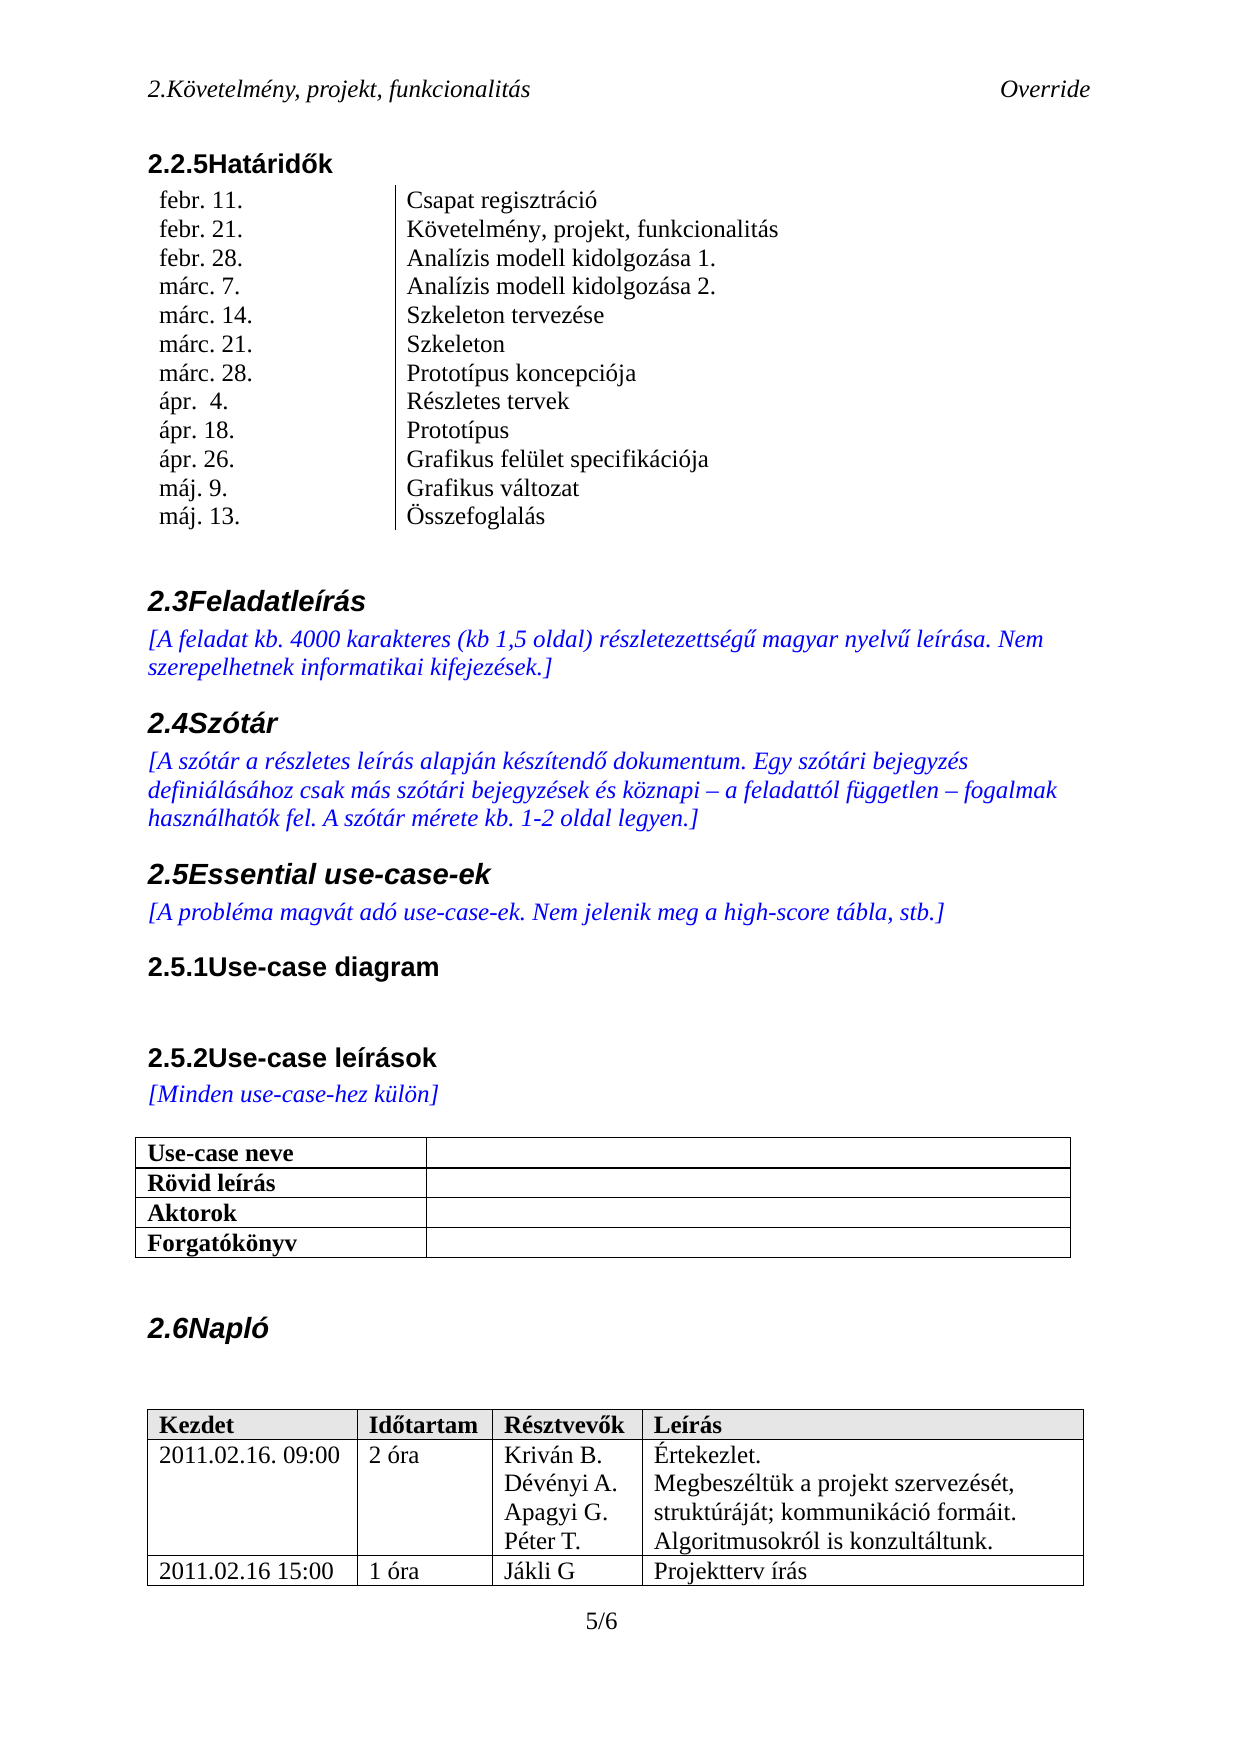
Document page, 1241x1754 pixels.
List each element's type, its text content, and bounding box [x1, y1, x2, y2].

table_cell Aktorok [136, 1198, 426, 1227]
table_header Use-case neve [136, 1138, 426, 1167]
subtitle Essential use-case-ek [148, 857, 1093, 891]
table_header Kezdet [148, 1410, 357, 1439]
table_cell Összefoglalás [396, 501, 1107, 530]
table_cell 2011.02.16 15:00 [148, 1556, 357, 1584]
table_cell Jákli G [493, 1556, 642, 1584]
table_cell febr. 28. [148, 243, 395, 271]
table_cell ápr. 18. [148, 415, 395, 444]
table_cell Kriván B. Dévényi A. Apagyi G. Péter T. [493, 1440, 642, 1555]
subtitle Use-case diagram [148, 951, 1093, 982]
table_cell Projektterv írás [643, 1556, 1083, 1584]
table_header febr. 11. [148, 185, 395, 214]
table_cell márc. 28. [148, 358, 395, 386]
subtitle Határidők [148, 148, 1093, 179]
table_cell Analízis modell kidolgozása 2. [396, 271, 1107, 300]
table_cell Grafikus felület specifikációja [396, 444, 1107, 473]
table_cell Követelmény, projekt, funkcionalitás [396, 214, 1107, 243]
table_cell máj. 9. [148, 473, 395, 501]
table_cell márc. 21. [148, 329, 395, 358]
text [A szótár a részletes leírás alapján készítendő dokumentum. Egy szótári bejegyzés definiálásához csak más szótári bejegyzések és köznapi – a feladattól független – fogalmak használhatók fel. A szótár mérete kb. 1-2 oldal legyen.] [148, 746, 1093, 832]
table_cell márc. 14. [148, 300, 395, 329]
text [A probléma magvát adó use-case-ek. Nem jelenik meg a high-score tábla, stb.] [148, 897, 1093, 926]
table_header [427, 1138, 1070, 1167]
subtitle Use-case leírások [148, 1042, 1093, 1073]
subtitle Szótár [148, 706, 1093, 740]
table_header Csapat regisztráció [396, 185, 1107, 214]
table_cell [427, 1169, 1070, 1197]
table_cell [427, 1228, 1070, 1257]
table_cell Forgatókönyv [136, 1228, 426, 1257]
subtitle Napló [148, 1312, 1093, 1345]
table_cell márc. 7. [148, 271, 395, 300]
table_cell Szkeleton tervezése [396, 300, 1107, 329]
table_cell Szkeleton [396, 329, 1107, 358]
table_cell 1 óra [358, 1556, 492, 1584]
table_cell máj. 13. [148, 501, 395, 530]
table_cell Grafikus változat [396, 473, 1107, 501]
table_cell Prototípus [396, 415, 1107, 444]
table_cell [427, 1198, 1070, 1227]
table_cell Analízis modell kidolgozása 1. [396, 243, 1107, 271]
subtitle Feladatleírás [148, 584, 1093, 617]
table_cell ápr. 4. [148, 386, 395, 415]
table_cell ápr. 26. [148, 444, 395, 473]
table_cell Prototípus koncepciója [396, 358, 1107, 386]
table_cell Rövid leírás [136, 1169, 426, 1197]
text [Minden use-case-hez külön] [148, 1079, 1093, 1108]
table_cell Részletes tervek [396, 386, 1107, 415]
text [A feladat kb. 4000 karakteres (kb 1,5 oldal) részletezettségű magyar nyelvű leírása. Nem szerepelhetnek informatikai kifejezések.] [148, 624, 1093, 681]
table_cell 2 óra [358, 1440, 492, 1555]
table_cell 2011.02.16. 09:00 [148, 1440, 357, 1555]
table_cell febr. 21. [148, 214, 395, 243]
table_header Leírás [643, 1410, 1083, 1439]
table_cell Értekezlet. Megbeszéltük a projekt szervezését, struktúráját; kommunikáció formáit. Algoritmusokról is konzultáltunk. [643, 1440, 1083, 1555]
table_header Időtartam [358, 1410, 492, 1439]
table_header Résztvevők [493, 1410, 642, 1439]
